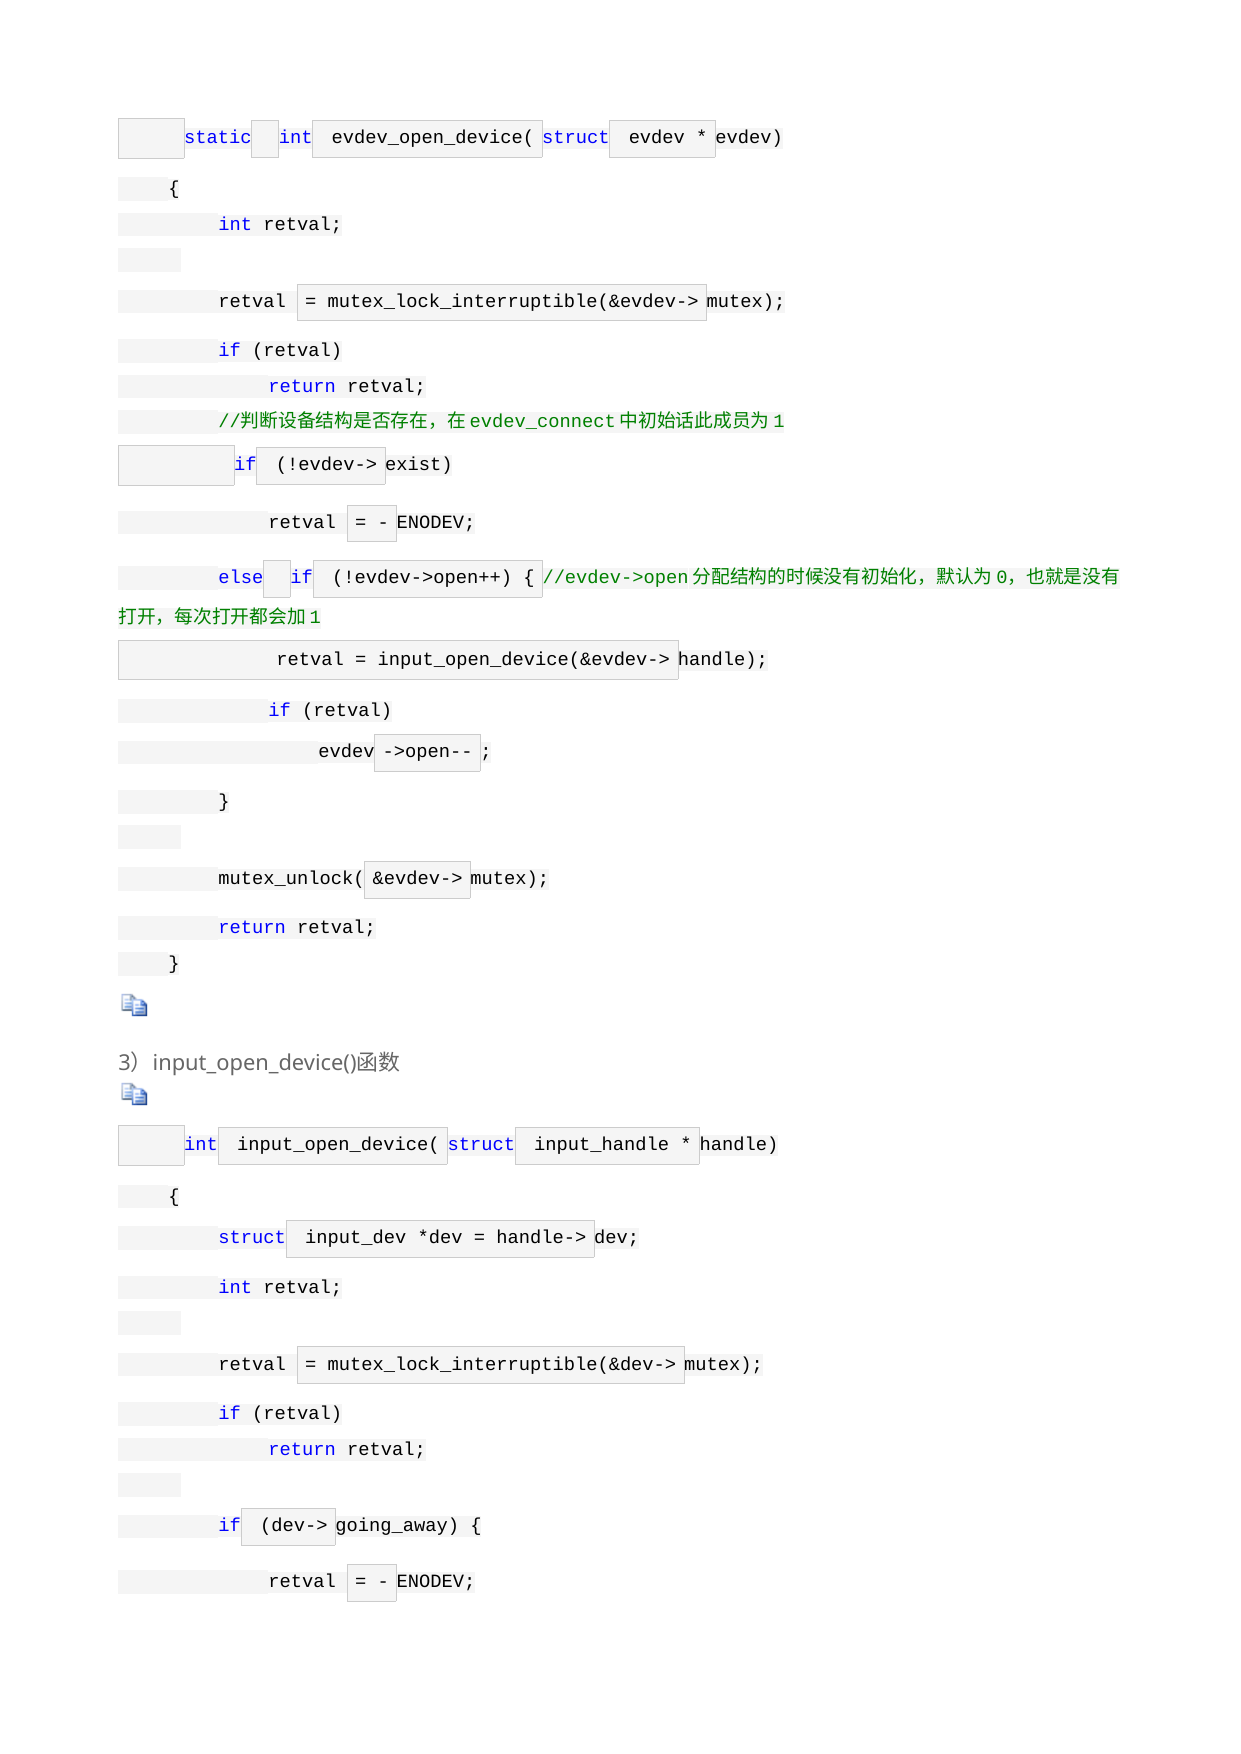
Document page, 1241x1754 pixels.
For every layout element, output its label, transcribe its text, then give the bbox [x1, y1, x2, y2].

text &evdev-> [365, 862, 470, 898]
text if (retval) [118, 1402, 1122, 1426]
text retval = [118, 504, 396, 542]
text mutex); [685, 1346, 1122, 1383]
text mutex_unlock( [118, 861, 364, 898]
text >open-- [375, 735, 480, 771]
text mutex); [707, 283, 1122, 321]
text retval [118, 1564, 347, 1601]
text dev; [595, 1220, 1122, 1257]
text if [118, 1508, 241, 1545]
text return retval; [118, 916, 1122, 940]
text //判断设备结构是否存在，在evdev_connect中初始话此成员为1 [118, 410, 1122, 434]
text { [118, 1184, 1122, 1208]
text going_away) { [336, 1508, 1122, 1545]
text return retval; [118, 1437, 1122, 1461]
text retval [118, 1346, 297, 1383]
text 3）input_open_device()函数 [118, 1036, 1122, 1077]
text static int evdev_open_device(struct evdev *evdev) [185, 118, 1122, 158]
text retval = mutex_lock_interruptible(&evdev-> [118, 283, 706, 321]
text -ENODEV; [397, 504, 1122, 542]
text if (retval) [118, 339, 1122, 363]
text ; [481, 734, 1122, 771]
picture [118, 1076, 153, 1111]
picture [118, 987, 153, 1022]
text else if (!evdev->open++) {//evdev->open分配结构的时候没有初始化，默认为0，也就是没有打开，每次打开都会加1 [118, 560, 1122, 629]
text if (retval) [118, 699, 1122, 723]
text int retval; [118, 213, 1122, 236]
text { [118, 177, 1122, 201]
text [119, 1126, 184, 1165]
text (dev-> [242, 1509, 335, 1545]
text [119, 119, 184, 158]
text } [118, 790, 1122, 814]
text handle); [679, 640, 1122, 679]
text evdev- [118, 734, 374, 771]
text if (!evdev->exist) [235, 445, 1122, 485]
text struct [118, 1220, 286, 1257]
text } [118, 952, 1122, 976]
text = [348, 1565, 396, 1601]
text -ENODEV; [397, 1564, 1122, 1601]
text return retval; [118, 374, 1122, 398]
text retval = input_open_device(&evdev-> [119, 641, 678, 679]
text mutex); [471, 861, 1122, 898]
text [119, 446, 234, 485]
text int retval; [118, 1276, 1122, 1299]
text int input_open_device(struct input_handle *handle) [185, 1125, 1122, 1165]
text input_dev *dev = handle-> [287, 1221, 594, 1257]
text = mutex_lock_interruptible(&dev-> [298, 1347, 684, 1383]
